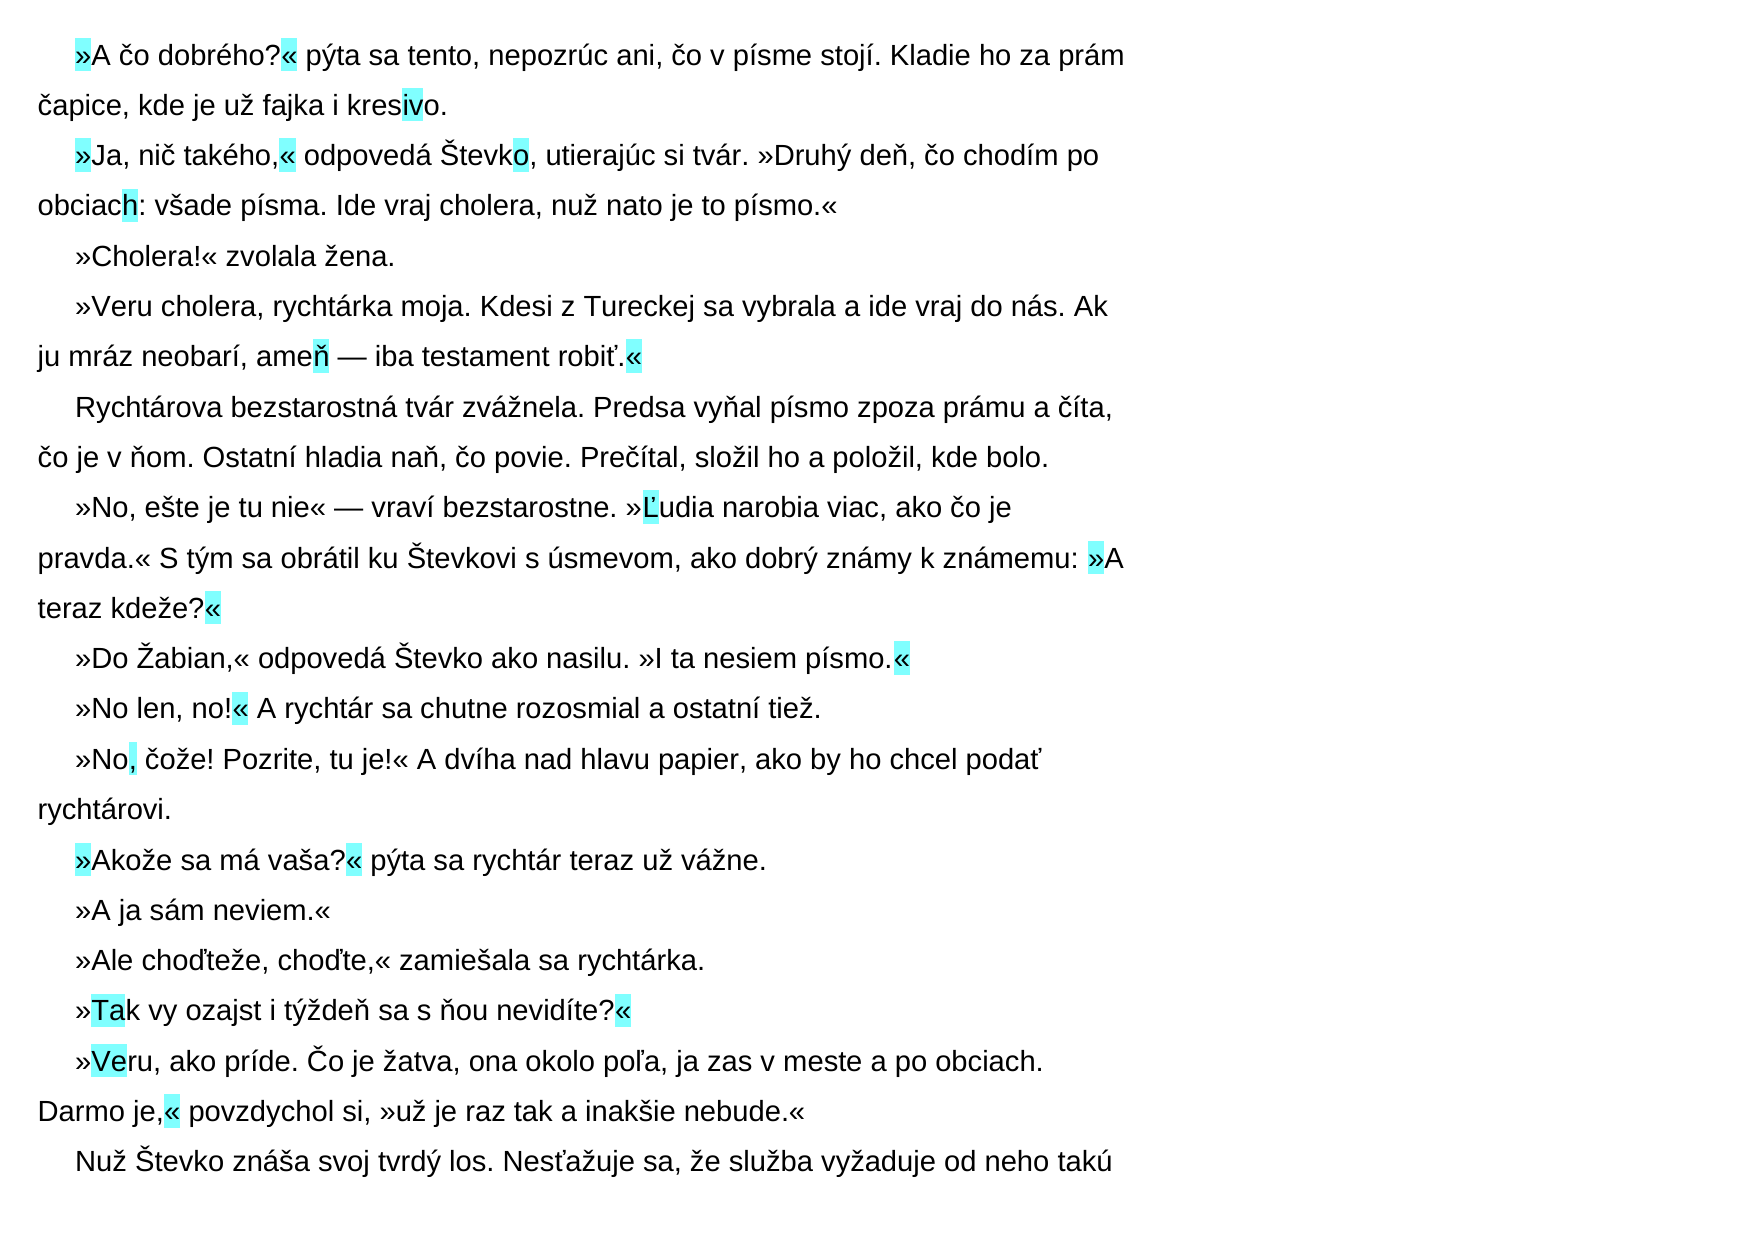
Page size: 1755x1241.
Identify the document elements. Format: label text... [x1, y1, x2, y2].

text Rychtárova bezstarostná tvár zvážnela. Predsa vyňal písmo zpoza prámu a číta, čo je v ňom. Ostatní hladia naň, čo povie. Prečítal, složil ho a položil, kde bolo. [37, 390, 1130, 473]
text »Veru, ako príde. Čo je žatva, ona okolo poľa, ja zas v meste a po obciach. Darmo je,« povzdychol si, »už je raz tak a inakšie nebude.« [37, 1044, 1130, 1128]
text »Akože sa má vaša?« pýta sa rychtár teraz už vážne. [37, 842, 1130, 876]
text »A čo dobrého?« pýta sa tento, nepozrúc ani, čo v písme stojí. Kladie ho za prám čapice, kde je už fajka i kresivo. [37, 37, 1130, 121]
text »Cholera!« zvolala žena. [37, 239, 1130, 272]
text »No len, no!« A rychtár sa chutne rozosmial a ostatní tiež. [37, 692, 1130, 725]
text »Ja, nič takého,« odpovedá Števko, utierajúc si tvár. »Druhý deň, čo chodím po obciach: všade písma. Ide vraj cholera, nuž nato je to písmo.« [37, 138, 1130, 222]
text »A ja sám neviem.« [37, 893, 1130, 926]
text Nuž Števko znáša svoj tvrdý los. Nesťažuje sa, že služba vyžaduje od neho takú [37, 1144, 1130, 1178]
text »Tak vy ozajst i týždeň sa s ňou nevidíte?« [37, 993, 1130, 1027]
text »No, ešte je tu nie« — vraví bezstarostne. »Ľudia narobia viac, ako čo je pravda.« S tým sa obrátil ku Števkovi s úsmevom, ako dobrý známy k známemu: »A teraz kdeže?« [37, 490, 1130, 624]
text »Veru cholera, rychtárka moja. Kdesi z Tureckej sa vybrala a ide vraj do nás. Ak ju mráz neobarí, ameň — iba testament robiť.« [37, 289, 1130, 373]
text »No, čože! Pozrite, tu je!« A dvíha nad hlavu papier, ako by ho chcel podať rychtárovi. [37, 742, 1130, 826]
text »Do Žabian,« odpovedá Števko ako nasilu. »I ta nesiem písmo.« [37, 641, 1130, 675]
text »Ale choďteže, choďte,« zamiešala sa rychtárka. [37, 943, 1130, 977]
